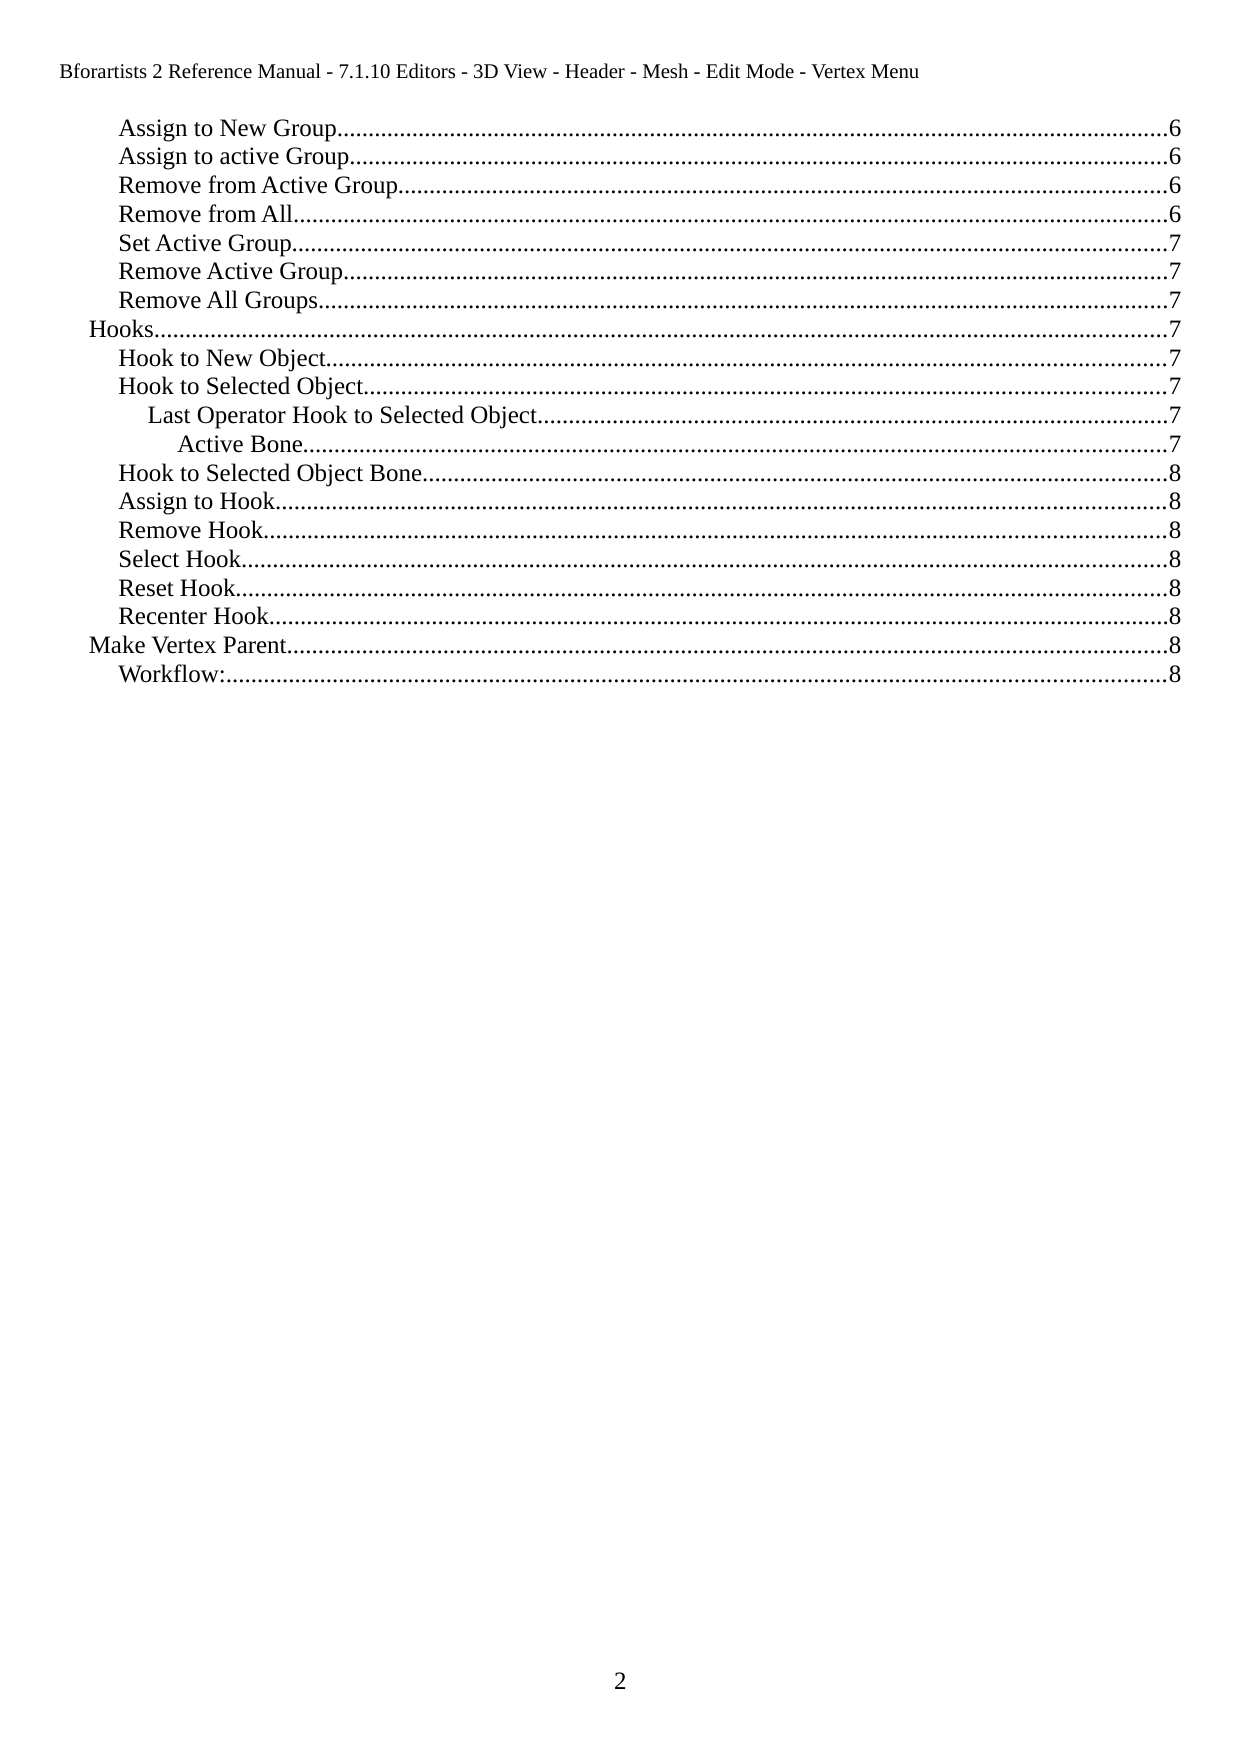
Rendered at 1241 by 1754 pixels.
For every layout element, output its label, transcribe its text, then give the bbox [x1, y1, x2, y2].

text Hook to New Object 7 [118, 343, 1181, 371]
text Assign to Hook 8 [118, 486, 1181, 515]
text Active Bone 7 [177, 429, 1181, 458]
text Remove Active Group 7 [118, 256, 1181, 285]
text Hooks 7 [88, 314, 1181, 343]
text Set Active Group 7 [118, 228, 1181, 256]
text Remove from Active Group 6 [118, 170, 1181, 199]
text Assign to active Group 6 [118, 141, 1181, 170]
text Remove Hook 8 [118, 515, 1181, 544]
text Remove from All 6 [118, 199, 1181, 228]
text Recenter Hook 8 [118, 601, 1181, 630]
text Workflow: 8 [118, 659, 1181, 688]
text Last Operator Hook to Selected Object 7 [147, 400, 1181, 429]
text Hook to Selected Object 7 [118, 371, 1181, 400]
text Select Hook 8 [118, 544, 1181, 573]
text Reset Hook 8 [118, 573, 1181, 601]
text Make Vertex Parent 8 [88, 630, 1181, 659]
text Remove All Groups 7 [118, 285, 1181, 314]
text Hook to Selected Object Bone 8 [118, 458, 1181, 486]
text Assign to New Group 6 [118, 113, 1181, 141]
